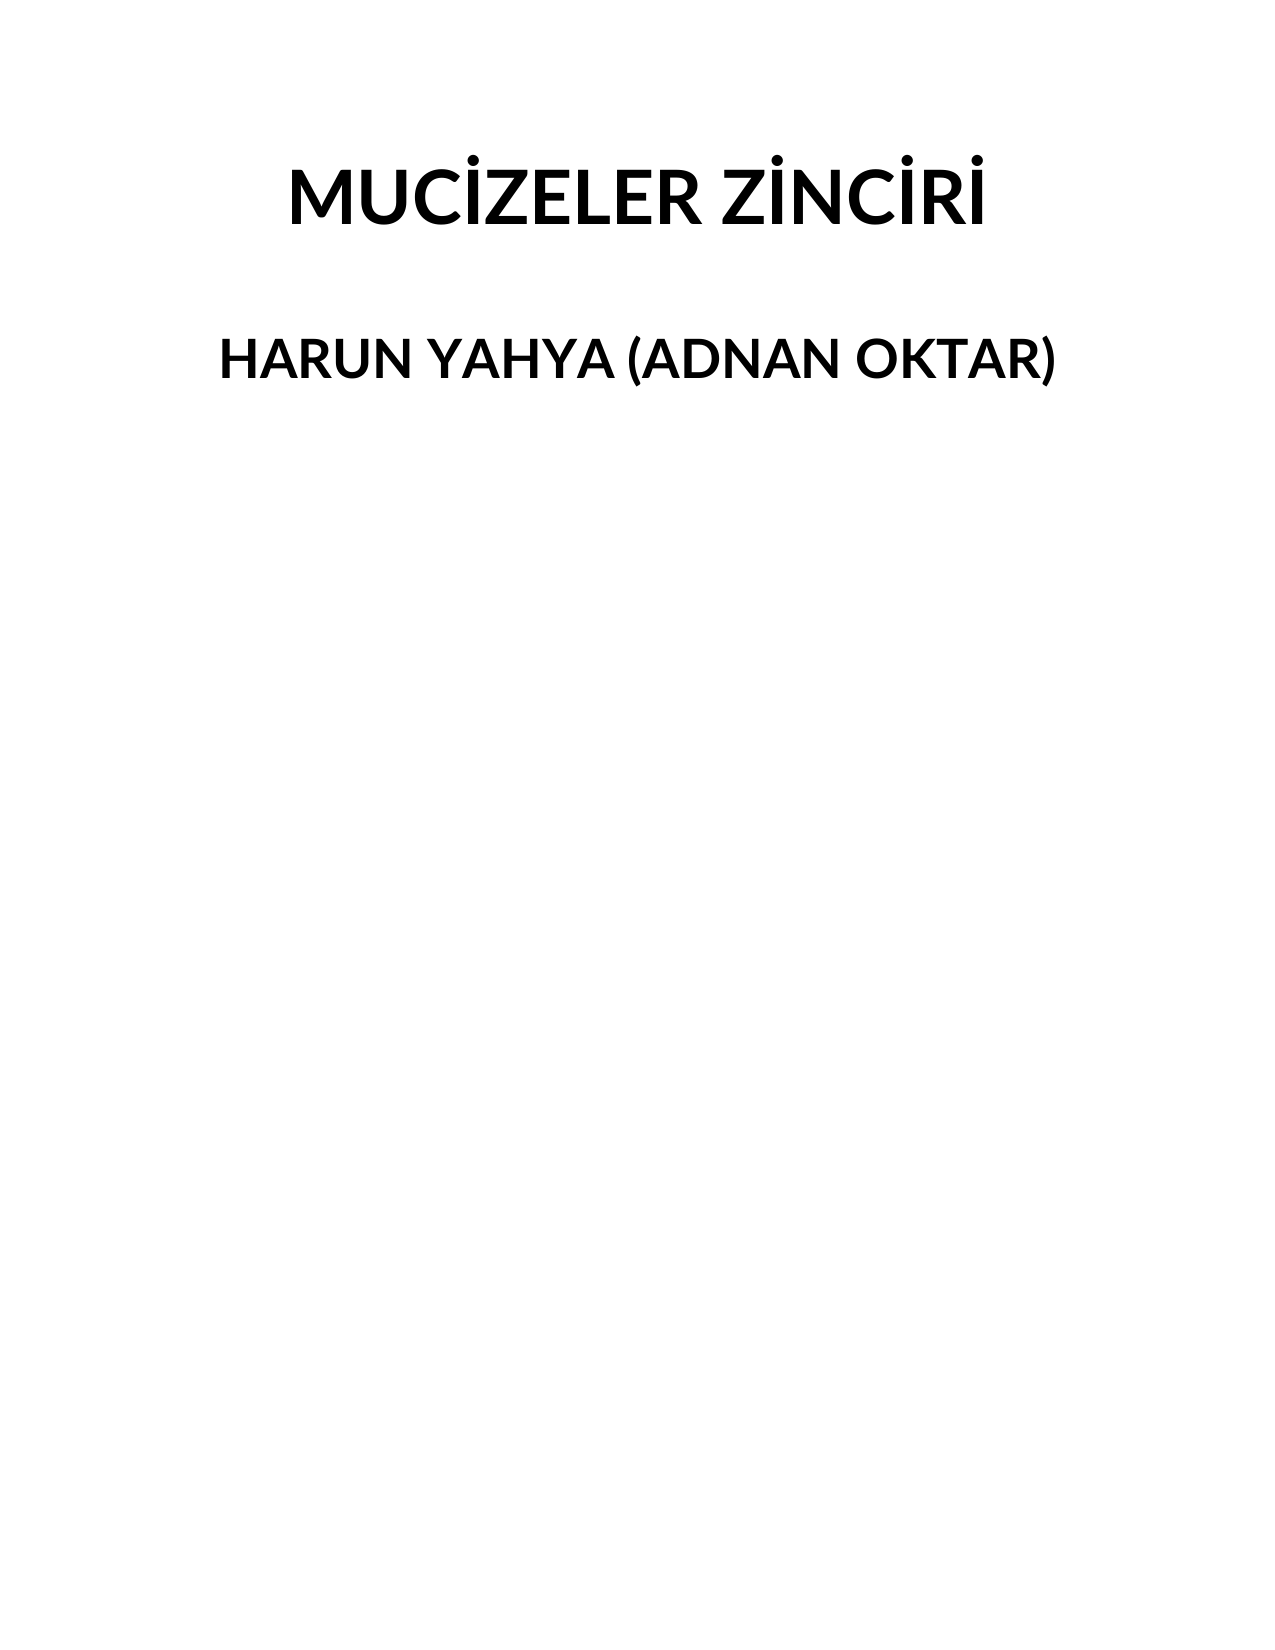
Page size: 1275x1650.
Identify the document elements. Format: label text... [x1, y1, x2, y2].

text HARUN YAHYA (ADNAN OKTAR) [75, 325, 1200, 390]
subtitle MUCİZELER ZİNCİRİ [75, 150, 1200, 240]
